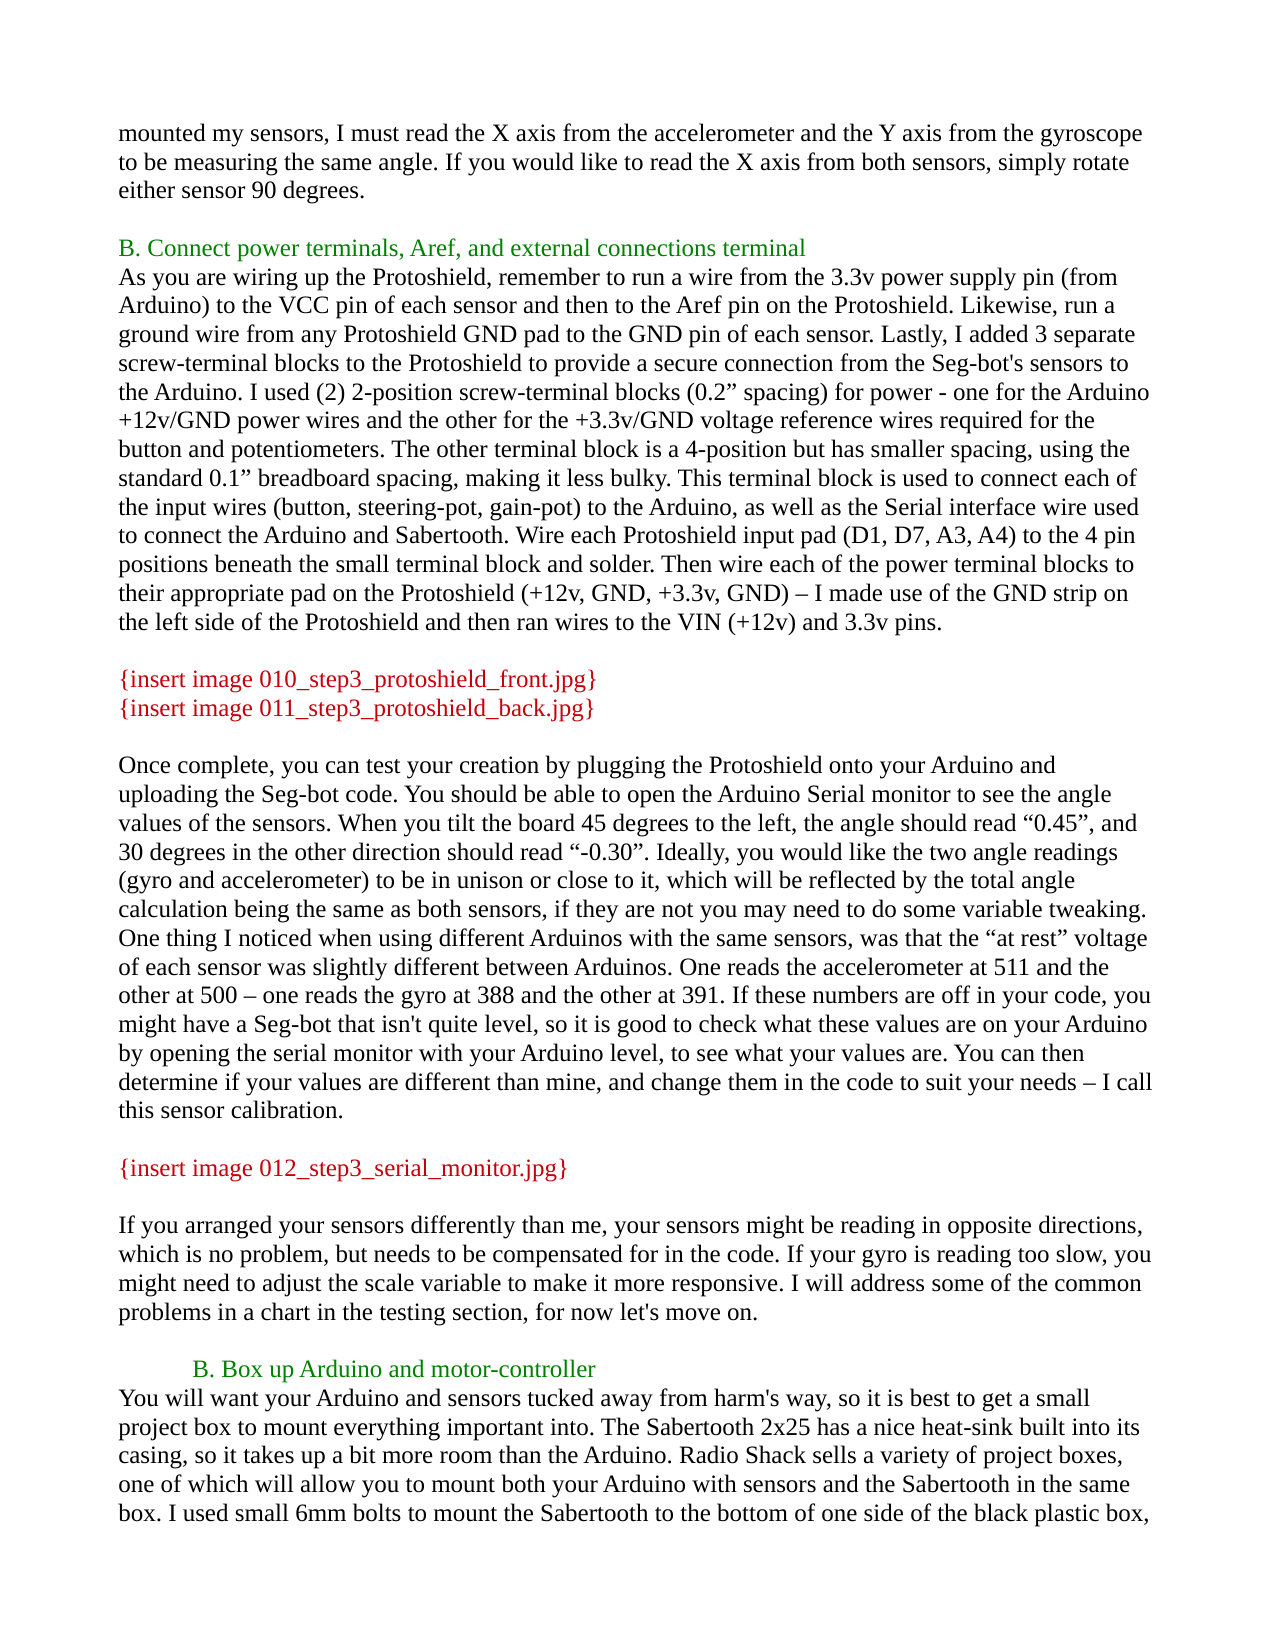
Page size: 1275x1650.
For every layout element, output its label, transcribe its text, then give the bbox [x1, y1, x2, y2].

text mounted my sensors, I must read the X axis from the accelerometer and the Y axis from the gyroscope to be measuring the same angle. If you would like to read the X axis from both sensors, simply rotate either sensor 90 degrees. [118, 118, 1157, 204]
text You will want your Arduino and sensors tucked away from harm's way, so it is best to get a small project box to mount everything important into. The Sabertooth 2x25 has a nice heat-sink built into its casing, so it takes up a bit more room than the Arduino. Radio Shack sells a variety of project boxes, one of which will allow you to mount both your Arduino with sensors and the Sabertooth in the same box. I used small 6mm bolts to mount the Sabertooth to the bottom of one side of the black plastic box, [118, 1383, 1157, 1527]
text Once complete, you can test your creation by plugging the Protoshield onto your Arduino and uploading the Seg-bot code. You should be able to open the Arduino Serial monitor to see the angle values of the sensors. When you tilt the board 45 degrees to the left, the angle should read “0.45”, and 30 degrees in the other direction should read “-0.30”. Ideally, you would like the two angle readings (gyro and accelerometer) to be in unison or close to it, which will be reflected by the total angle calculation being the same as both sensors, if they are not you may need to do some variable tweaking. One thing I noticed when using different Arduinos with the same sensors, was that the “at rest” voltage of each sensor was slightly different between Arduinos. One reads the accelerometer at 511 and the other at 500 – one reads the gyro at 388 and the other at 391. If these numbers are off in your code, you might have a Seg-bot that isn't quite level, so it is good to check what these values are on your Arduino by opening the serial monitor with your Arduino level, to see what your values are. You can then determine if your values are different than mine, and change them in the code to suit your needs – I call this sensor calibration. [118, 751, 1157, 1124]
text B. Box up Arduino and motor-controller [118, 1354, 1157, 1383]
text If you arranged your sensors differently than me, your sensors might be reading in opposite directions, which is no problem, but needs to be compensated for in the code. If your gyro is reading too slow, you might need to adjust the scale variable to make it more responsive. I will address some of the common problems in a chart in the testing section, for now let's move on. [118, 1211, 1157, 1326]
text {insert image 012_step3_serial_monitor.jpg} [118, 1153, 1157, 1182]
text {insert image 011_step3_protoshield_back.jpg} [118, 693, 1157, 722]
text {insert image 010_step3_protoshield_front.jpg} [118, 664, 1157, 693]
text B. Connect power terminals, Aref, and external connections terminal [118, 233, 1157, 262]
text As you are wiring up the Protoshield, remember to run a wire from the 3.3v power supply pin (from Arduino) to the VCC pin of each sensor and then to the Aref pin on the Protoshield. Likewise, run a ground wire from any Protoshield GND pad to the GND pin of each sensor. Lastly, I added 3 separate screw-terminal blocks to the Protoshield to provide a secure connection from the Seg-bot's sensors to the Arduino. I used (2) 2-position screw-terminal blocks (0.2” spacing) for power - one for the Arduino +12v/GND power wires and the other for the +3.3v/GND voltage reference wires required for the button and potentiometers. The other terminal block is a 4-position but has smaller spacing, using the standard 0.1” breadboard spacing, making it less bulky. This terminal block is used to connect each of the input wires (button, steering-pot, gain-pot) to the Arduino, as well as the Serial interface wire used to connect the Arduino and Sabertooth. Wire each Protoshield input pad (D1, D7, A3, A4) to the 4 pin positions beneath the small terminal block and solder. Then wire each of the power terminal blocks to their appropriate pad on the Protoshield (+12v, GND, +3.3v, GND) – I made use of the GND strip on the left side of the Protoshield and then ran wires to the VIN (+12v) and 3.3v pins. [118, 262, 1157, 636]
